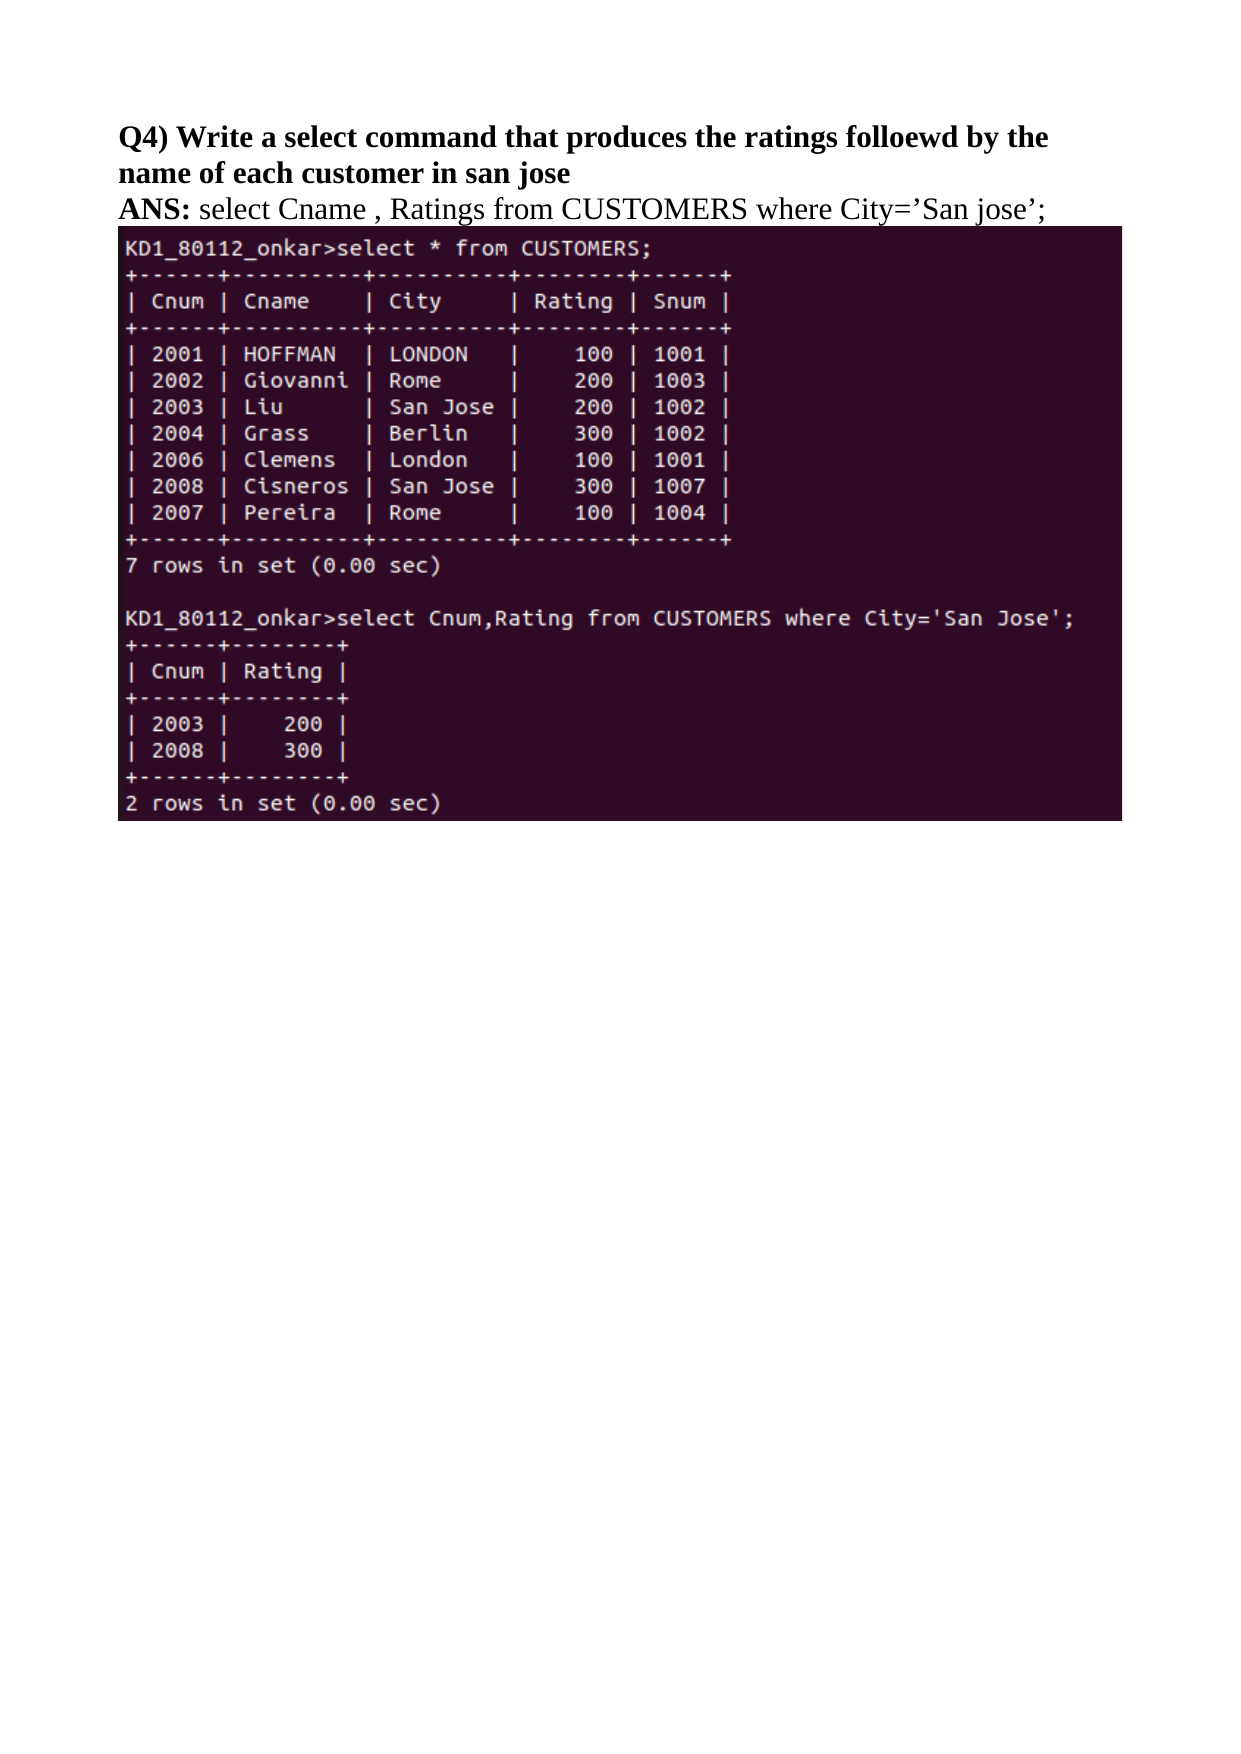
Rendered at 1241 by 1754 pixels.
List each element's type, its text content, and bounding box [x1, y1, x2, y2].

text Q4) Write a select command that produces the ratings folloewd by the name of each customer in san jose [118, 118, 1122, 190]
picture [118, 226, 1123, 821]
text ANS: select Cname , Ratings from CUSTOMERS where City=’San jose’; [118, 190, 1122, 226]
